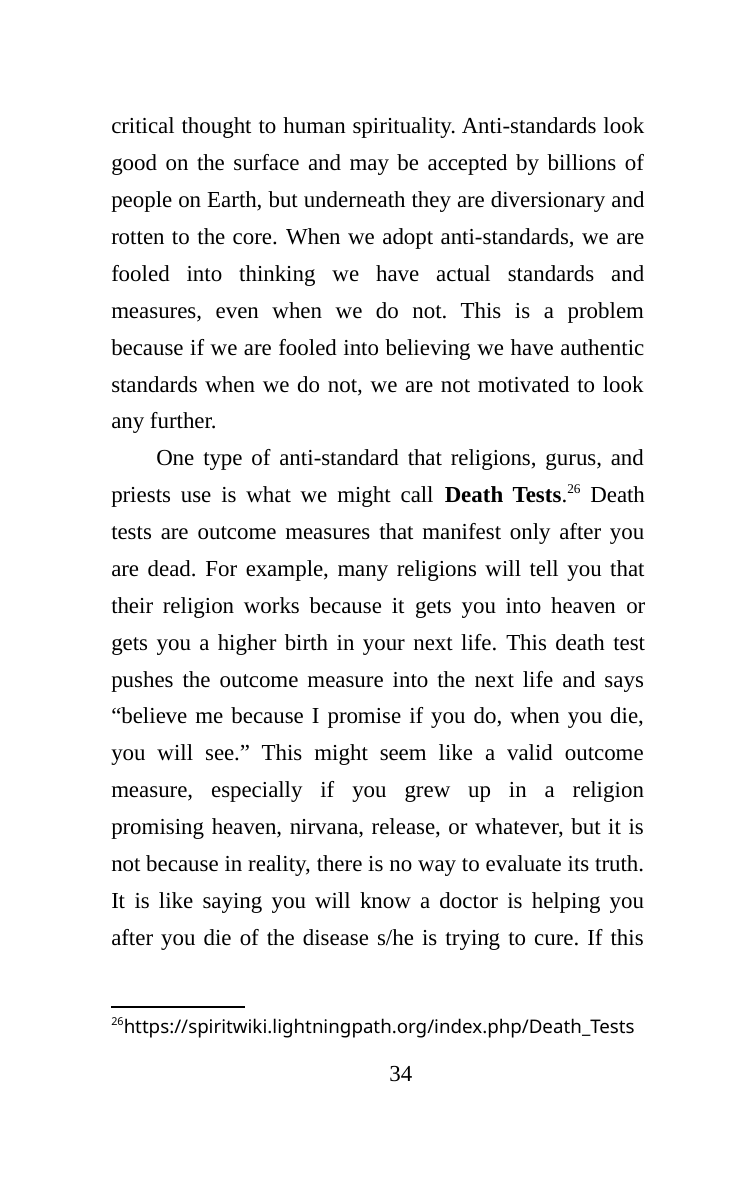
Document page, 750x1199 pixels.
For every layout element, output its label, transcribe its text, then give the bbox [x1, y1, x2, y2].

text One type of anti-standard that religions, gurus, and priests use is what we might call Death Tests. Death tests are outcome measures that manifest only after you are dead. For example, many religions will tell you that their religion works because it gets you into heaven or gets you a higher birth in your next life. This death test pushes the outcome measure into the next life and says “believe me because I promise if you do, when you die, you will see.” This might seem like a valid outcome measure, especially if you grew up in a religion promising heaven, nirvana, release, or whatever, but it is not because in reality, there is no way to evaluate its truth. It is like saying you will know a doctor is helping you after you die of the disease s/he is trying to cure. If this [111, 444, 645, 950]
text critical thought to human spirituality. Anti-standards look good on the surface and may be accepted by billions of people on Earth, but underneath they are diversionary and rotten to the core. When we adopt anti-standards, we are fooled into thinking we have actual standards and measures, even when we do not. This is a problem because if we are fooled into believing we have authentic standards when we do not, we are not motivated to look any further. [111, 112, 645, 434]
text https://spiritwiki.lightningpath.org/index.php/Death_Tests [111, 1013, 645, 1039]
